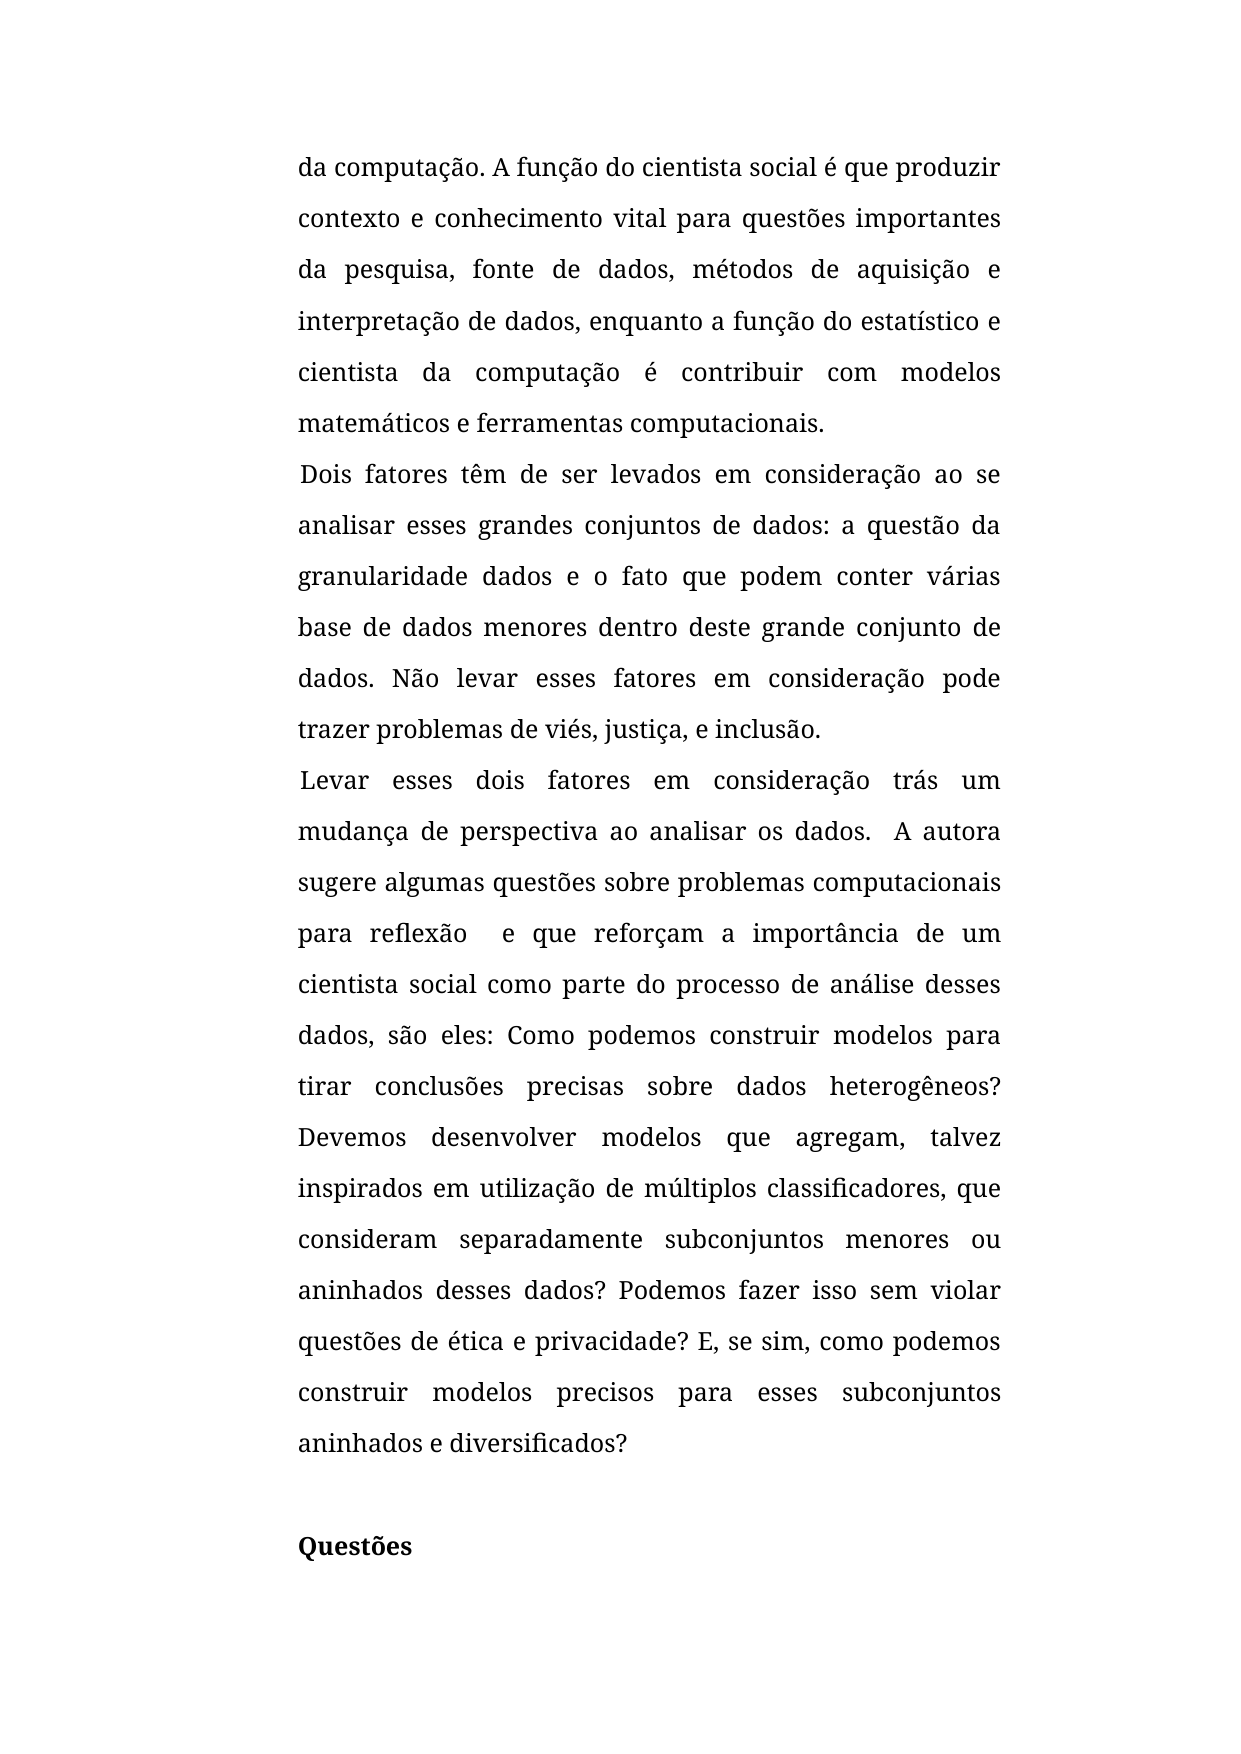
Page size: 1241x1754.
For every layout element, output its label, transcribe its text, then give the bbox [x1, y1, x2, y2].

text Dois fatores têm de ser levados em consideração ao se analisar esses grandes conjuntos de dados: a questão da granularidade dados e o fato que podem conter várias base de dados menores dentro deste grande conjunto de dados. Não levar esses fatores em consideração pode trazer problemas de viés, justiça, e inclusão. [298, 456, 1002, 746]
text Questões [298, 1528, 1002, 1562]
text Levar esses dois fatores em consideração trás um mudança de perspectiva ao analisar os dados. A autora sugere algumas questões sobre problemas computacionais para reflexão e que reforçam a importância de um cientista social como parte do processo de análise desses dados, são eles: Como podemos construir modelos para tirar conclusões precisas sobre dados heterogêneos? Devemos desenvolver modelos que agregam, talvez inspirados em utilização de múltiplos classificadores, que consideram separadamente subconjuntos menores ou aninhados desses dados? Podemos fazer isso sem violar questões de ética e privacidade? E, se sim, como podemos construir modelos precisos para esses subconjuntos aninhados e diversificados? [298, 762, 1002, 1460]
text da computação. A função do cientista social é que produzir contexto e conhecimento vital para questões importantes da pesquisa, fonte de dados, métodos de aquisição e interpretação de dados, enquanto a função do estatístico e cientista da computação é contribuir com modelos matemáticos e ferramentas computacionais. [298, 150, 1002, 439]
